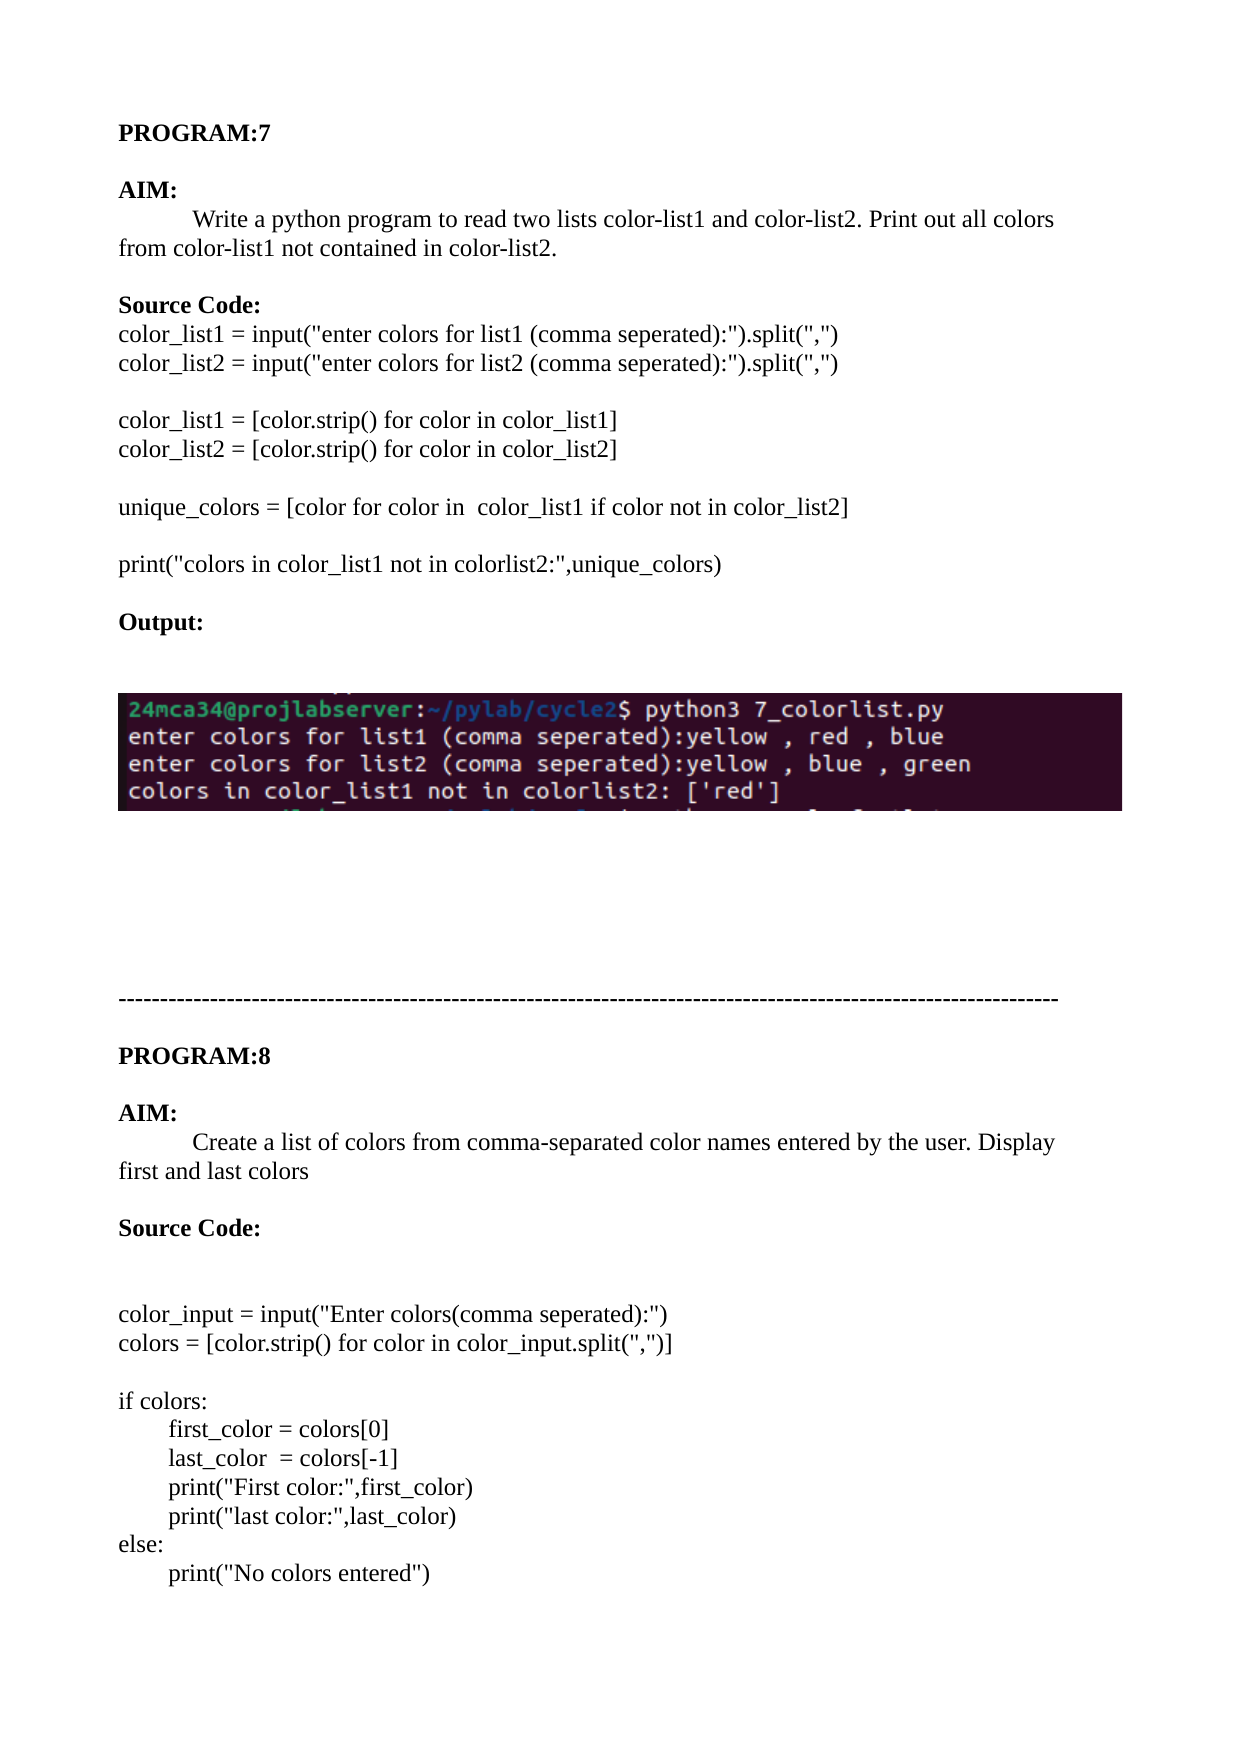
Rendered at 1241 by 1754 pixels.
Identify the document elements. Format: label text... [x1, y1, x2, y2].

text first_color = colors[0] [118, 1414, 1122, 1443]
text Output: [118, 607, 1122, 636]
text print("last color:",last_color) [118, 1501, 1122, 1529]
text Create a list of colors from comma-separated color names entered by the user. Display [118, 1127, 1122, 1156]
text from color-list1 not contained in color-list2. [118, 233, 1122, 262]
text print("First color:",first_color) [118, 1472, 1122, 1501]
text PROGRAM:7 [118, 118, 1122, 147]
text color_list2 = input("enter colors for list2 (comma seperated):").split(",") [118, 348, 1122, 377]
text Write a python program to read two lists color-list1 and color-list2. Print out all colors [118, 204, 1122, 233]
text Source Code: [118, 1213, 1122, 1242]
text Source Code: [118, 291, 1122, 319]
text first and last colors [118, 1156, 1122, 1184]
text PROGRAM:8 [118, 1041, 1122, 1069]
text color_list2 = [color.strip() for color in color_list2] [118, 434, 1122, 463]
text if colors: [118, 1386, 1122, 1414]
text AIM: [118, 176, 1122, 204]
text AIM: [118, 1098, 1122, 1127]
text print("No colors entered") [118, 1558, 1122, 1587]
text last_color = colors[-1] [118, 1443, 1122, 1472]
text color_list1 = input("enter colors for list1 (comma seperated):").split(",") [118, 319, 1122, 348]
text color_list1 = [color.strip() for color in color_list1] [118, 406, 1122, 434]
text else: [118, 1529, 1122, 1558]
text colors = [color.strip() for color in color_input.split(",")] [118, 1328, 1122, 1357]
text color_input = input("Enter colors(comma seperated):") [118, 1299, 1122, 1328]
text print("colors in color_list1 not in colorlist2:",unique_colors) [118, 549, 1122, 578]
text ----------------------------------------------------------------------------------------------------------------- [118, 983, 1122, 1012]
text unique_colors = [color for color in color_list1 if color not in color_list2] [118, 492, 1122, 521]
